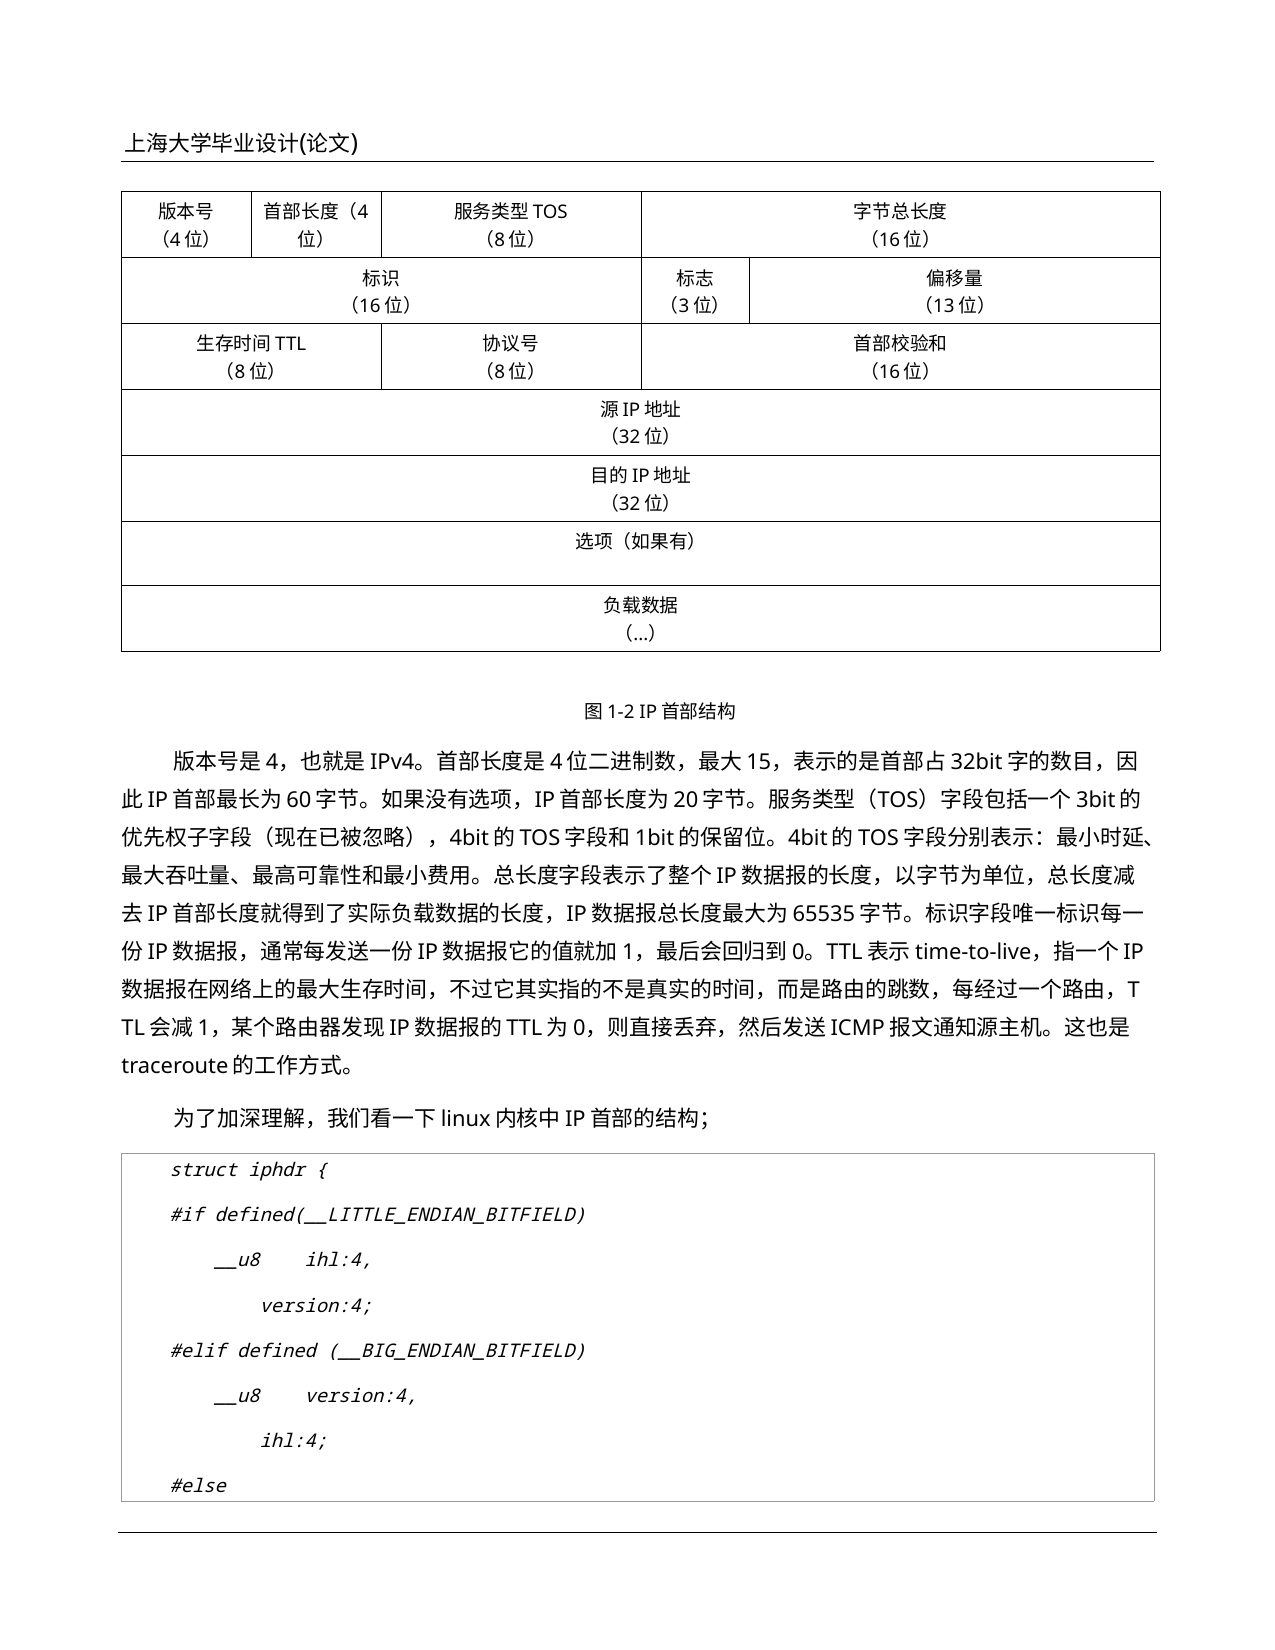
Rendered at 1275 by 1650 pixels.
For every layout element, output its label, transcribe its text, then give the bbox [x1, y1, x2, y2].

table_cell 生存时间TTL （8位） [122, 324, 381, 389]
table_cell 标识 （16位） [122, 258, 641, 323]
table_cell 负载数据 （...） [122, 586, 1160, 651]
text #else [122, 1470, 1154, 1501]
table_cell 偏移量 （13位） [750, 258, 1160, 323]
text 为了加深理解，我们看一下linux内核中IP首部的结构； [121, 1101, 1154, 1132]
text __u8 version:4, [122, 1379, 1154, 1408]
text __u8 ihl:4, [122, 1244, 1154, 1272]
text #elif defined (__BIG_ENDIAN_BITFIELD) [122, 1334, 1154, 1363]
table_header 版本号 （4位） [122, 192, 251, 257]
text #if defined(__LITTLE_ENDIAN_BITFIELD) [122, 1198, 1154, 1227]
table_cell 选项（如果有） [122, 522, 1160, 585]
text struct iphdr { [122, 1154, 1154, 1182]
table_cell 目的IP地址 （32位） [122, 456, 1160, 521]
text 图1-2 IP首部结构 [121, 697, 1154, 724]
table_cell 协议号 （8位） [382, 324, 641, 389]
table_header 首部长度（4位） [252, 192, 381, 257]
text ihl:4; [122, 1424, 1154, 1453]
table_cell 首部校验和 （16位） [642, 324, 1160, 389]
text version:4; [122, 1289, 1154, 1317]
text 版本号是4，也就是IPv4。首部长度是4位二进制数，最大15，表示的是首部占32bit字的数目，因此IP首部最长为60字节。如果没有选项，IP首部长度为20字节。服务类型（TOS）字段包括一个3bit的优先权子字段（现在已被忽略），4bit的TOS字段和1bit的保留位。4bit的TOS字段分别表示：最小时延、最大吞吐量、最高可靠性和最小费用。总长度字段表示了整个IP数据报的长度，以字节为单位，总长度减去IP首部长度就得到了实际负载数据的长度，IP数据报总长度最大为65535字节。标识字段唯一标识每一份IP数据报，通常每发送一份IP数据报它的值就加1，最后会回归到0。TTL表示time-to-live，指一个IP数据报在网络上的最大生存时间，不过它其实指的不是真实的时间，而是路由的跳数，每经过一个路由，TTL会减1，某个路由器发现IP数据报的TTL为0，则直接丢弃，然后发送ICMP报文通知源主机。这也是traceroute的工作方式。 [121, 744, 1154, 1079]
table_header 服务类型TOS （8位） [382, 192, 641, 257]
table_header 字节总长度 （16位） [642, 192, 1160, 257]
table_cell 源IP地址 （32位） [122, 390, 1160, 455]
table_cell 标志 （3位） [642, 258, 749, 323]
